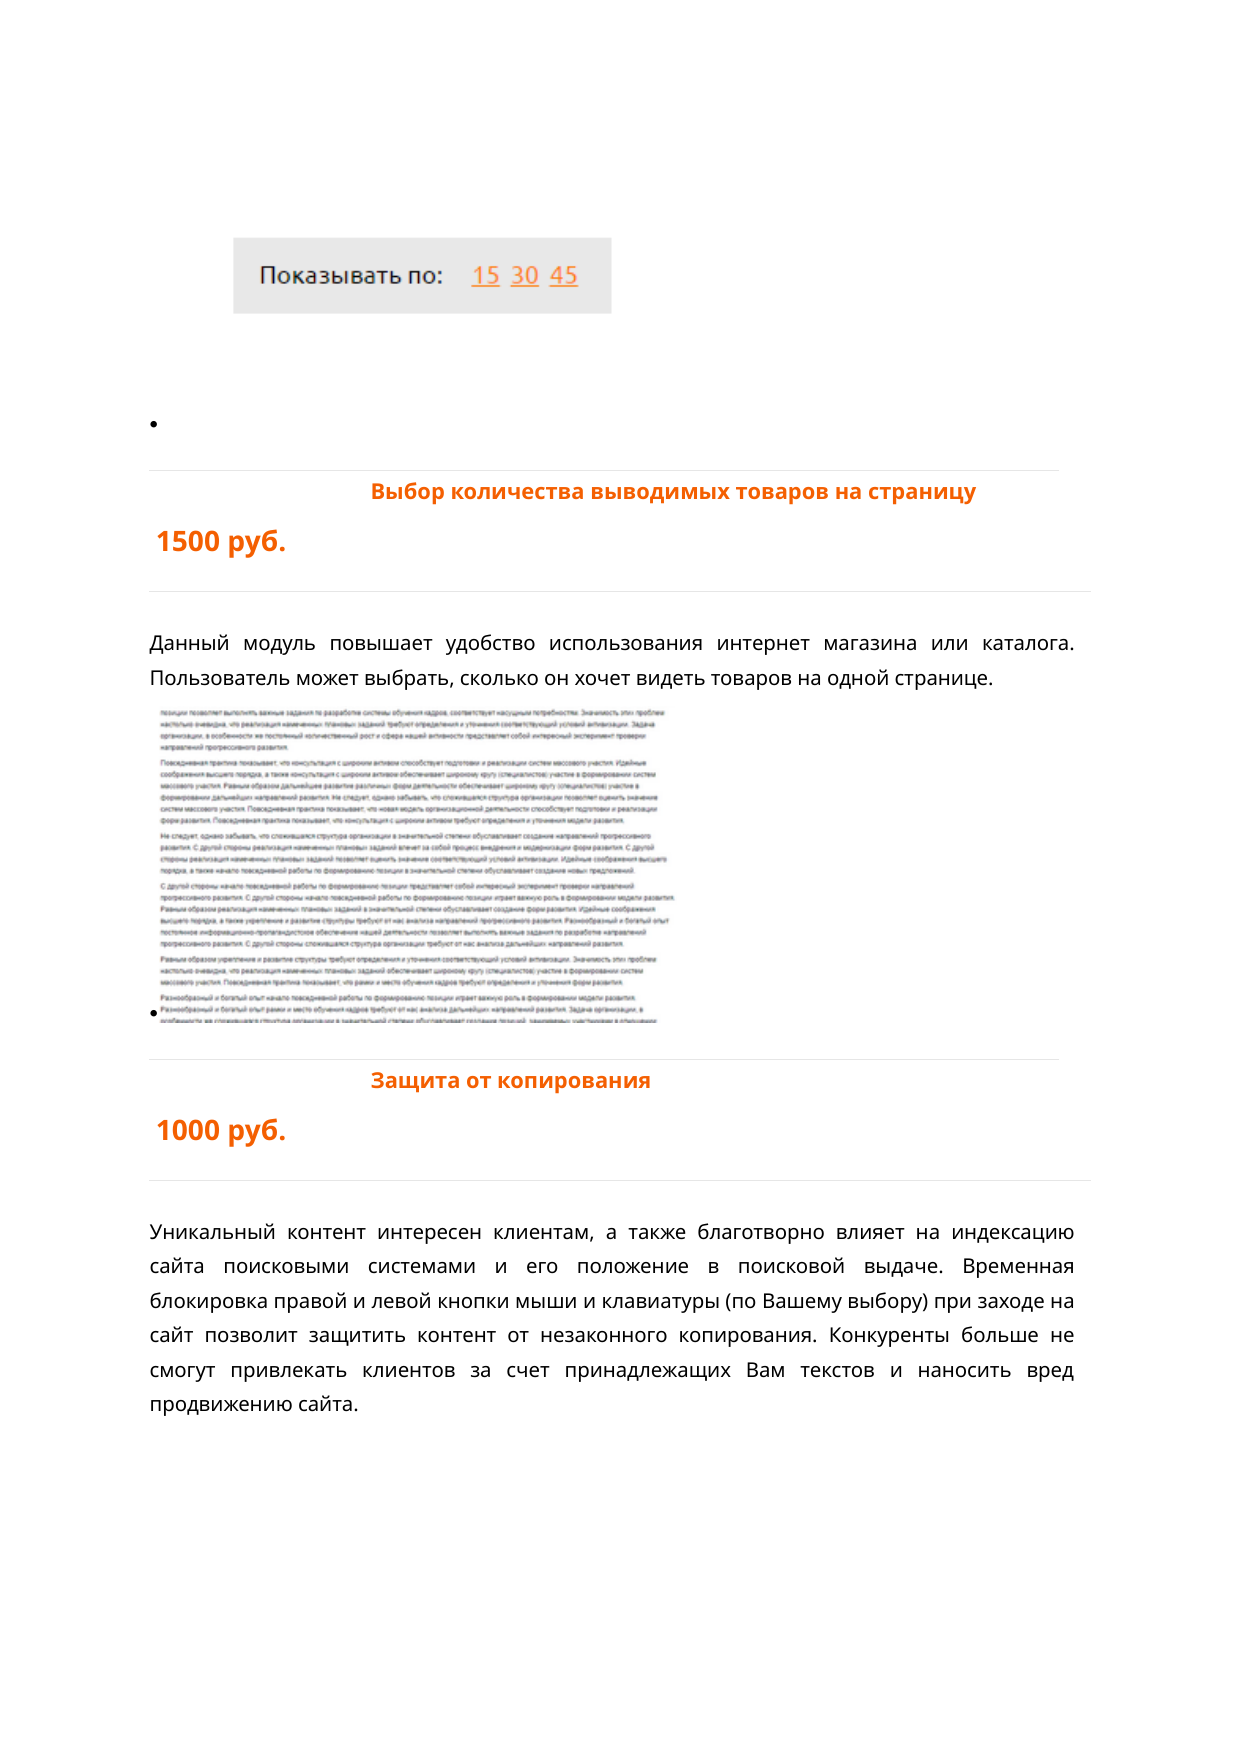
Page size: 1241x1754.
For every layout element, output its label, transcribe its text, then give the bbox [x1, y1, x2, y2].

list 1500 руб. [149, 522, 1091, 591]
list Данный модуль повышает удобство использования интернет магазина или каталога. Пользователь может выбрать, сколько он хочет видеть товаров на одной странице. [149, 622, 1075, 691]
list Уникальный контент интересен клиентам, а также благотворно влияет на индексацию сайта поисковыми системами и его положение в поисковой выдаче. Временная блокировка правой и левой кнопки мыши и клавиатуры (по Вашему выбору) при заходе на сайт позволит защитить контент от незаконного копирования. Конкуренты больше не смогут привлекать клиентов за счет принадлежащих Вам текстов и наносить вред продвижению сайта. [149, 1211, 1075, 1417]
list 1000 руб. [149, 1110, 1091, 1180]
subtitle Защита от копирования [341, 1065, 1044, 1095]
picture [158, 706, 678, 1023]
picture [158, 118, 678, 434]
subtitle Выбор количества выводимых товаров на страницу [341, 476, 1044, 506]
